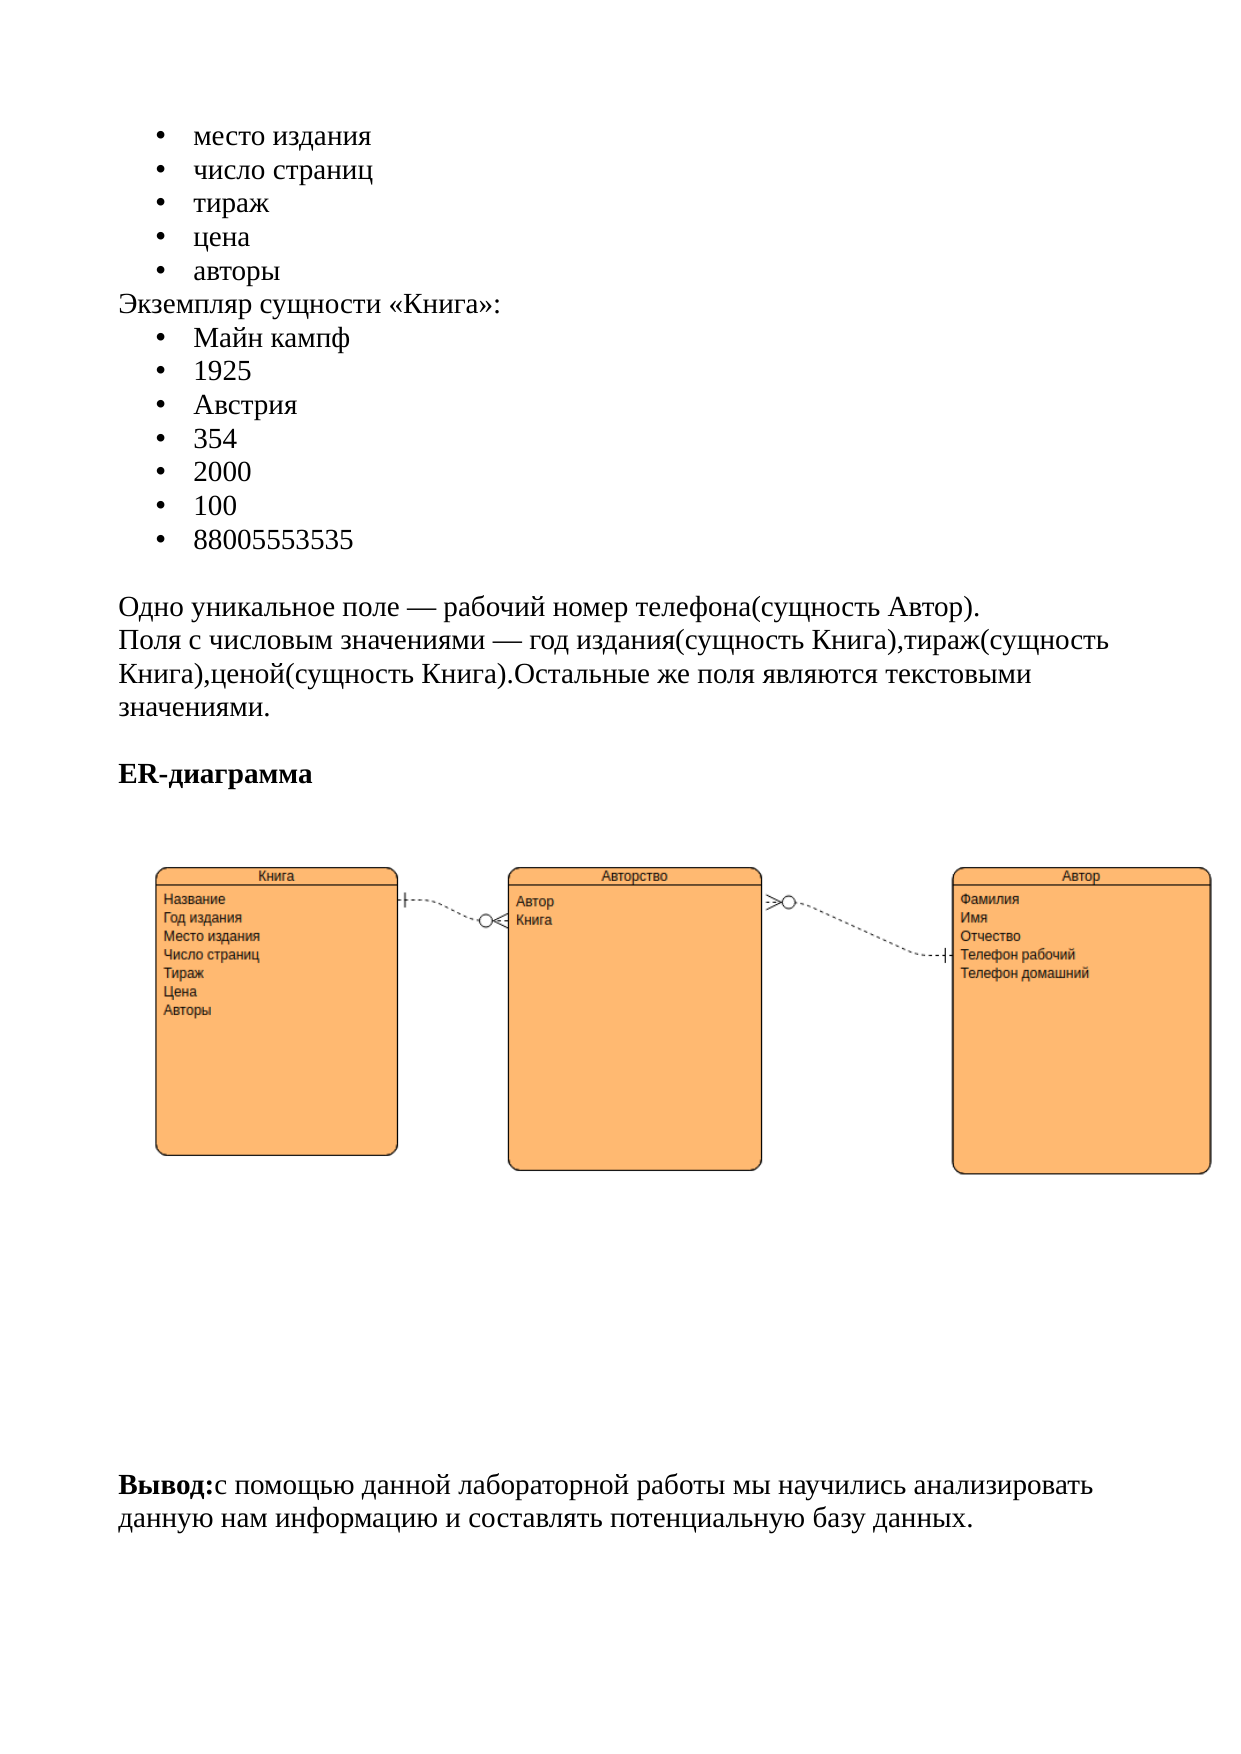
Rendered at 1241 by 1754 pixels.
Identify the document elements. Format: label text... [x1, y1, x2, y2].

text Поля с числовым значениями — год издания(сущность Книга),тираж(сущность Книга),ценой(сущность Книга).Остальные же поля являются текстовыми значениями. [118, 622, 1122, 723]
list Майн кампф [156, 320, 1122, 353]
text ER-диаграмма [118, 757, 1122, 790]
text Экземпляр сущности «Книга»: [118, 286, 1122, 320]
list Австрия [156, 387, 1122, 421]
list цена [156, 219, 1122, 253]
list 88005553535 [156, 522, 1122, 555]
list тираж [156, 185, 1122, 219]
text Одно уникальное поле — рабочий номер телефона(сущность Автор). [118, 589, 1122, 622]
list 2000 [156, 454, 1122, 488]
list 354 [156, 421, 1122, 454]
picture [190, 832, 1231, 1199]
list место издания [156, 118, 1122, 152]
text Вывод:с помощью данной лабораторной работы мы научились анализировать данную нам информацию и составлять потенциальную базу данных. [118, 1467, 1122, 1534]
list 100 [156, 488, 1122, 522]
list число страниц [156, 152, 1122, 185]
list 1925 [156, 353, 1122, 387]
list авторы [156, 253, 1122, 286]
